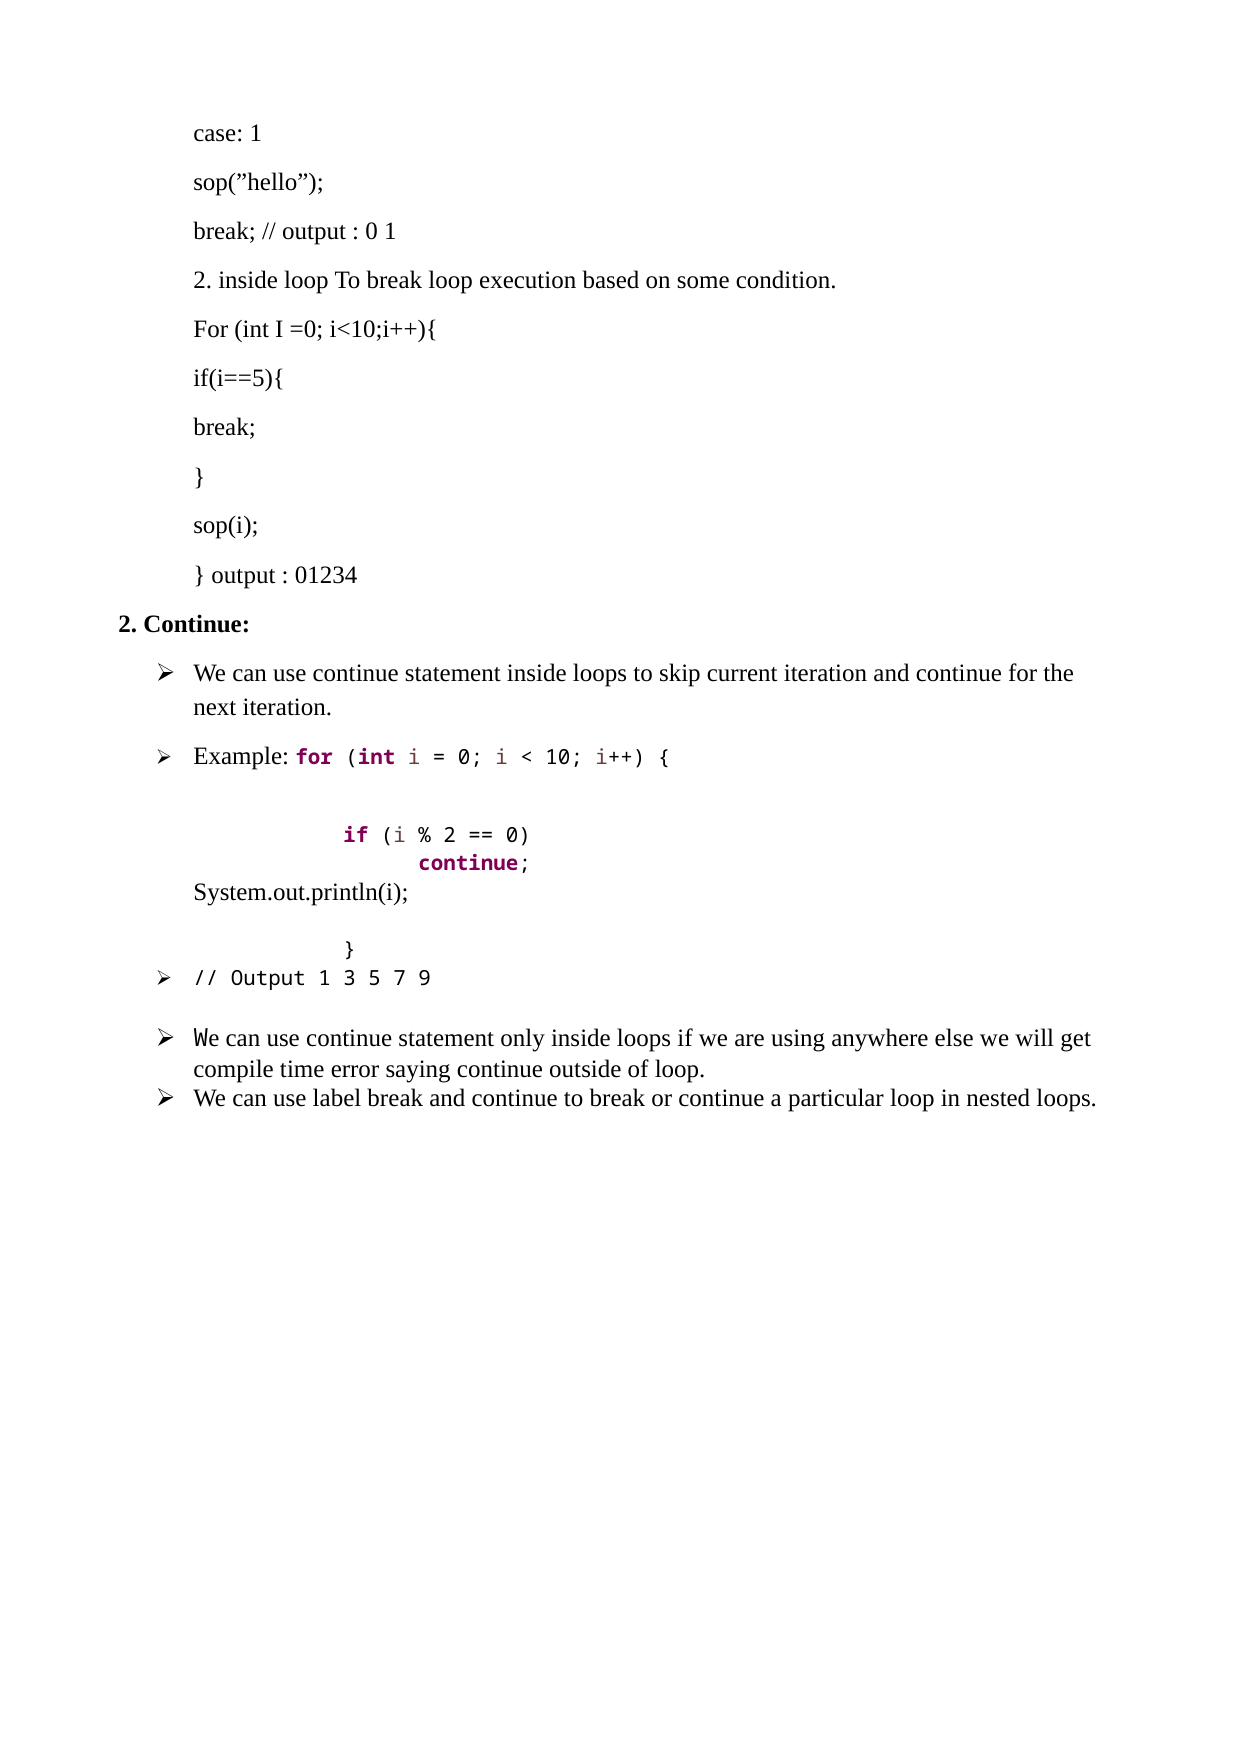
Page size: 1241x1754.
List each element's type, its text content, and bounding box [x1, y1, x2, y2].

list // Output 1 3 5 7 9 [156, 963, 1122, 991]
text if(i==5){ [118, 363, 1122, 392]
text sop(i); [118, 511, 1122, 539]
list We can use continue statement inside loops to skip current iteration and continue for the next iteration. [156, 658, 1122, 721]
list } [156, 934, 1122, 963]
text 2. Continue: [118, 609, 1122, 637]
text } output : 01234 [118, 560, 1122, 588]
list System.out.println(i); [118, 877, 1122, 906]
list Example: for (int i = 0; i < 10; i++) { [156, 741, 1122, 771]
list We can use continue statement only inside loops if we are using anywhere else we will get compile time error saying continue outside of loop. [156, 1020, 1122, 1083]
text sop(”hello”); [118, 167, 1122, 196]
text 2. inside loop To break loop execution based on some condition. [118, 265, 1122, 294]
text } [118, 462, 1122, 490]
list if (i % 2 == 0) [118, 820, 1122, 848]
text For (int I =0; i<10;i++){ [118, 314, 1122, 343]
list We can use label break and continue to break or continue a particular loop in nested loops. [156, 1083, 1122, 1112]
text break; // output : 0 1 [118, 216, 1122, 245]
text case: 1 [118, 118, 1122, 147]
text break; [118, 412, 1122, 441]
list continue; [118, 848, 1122, 877]
